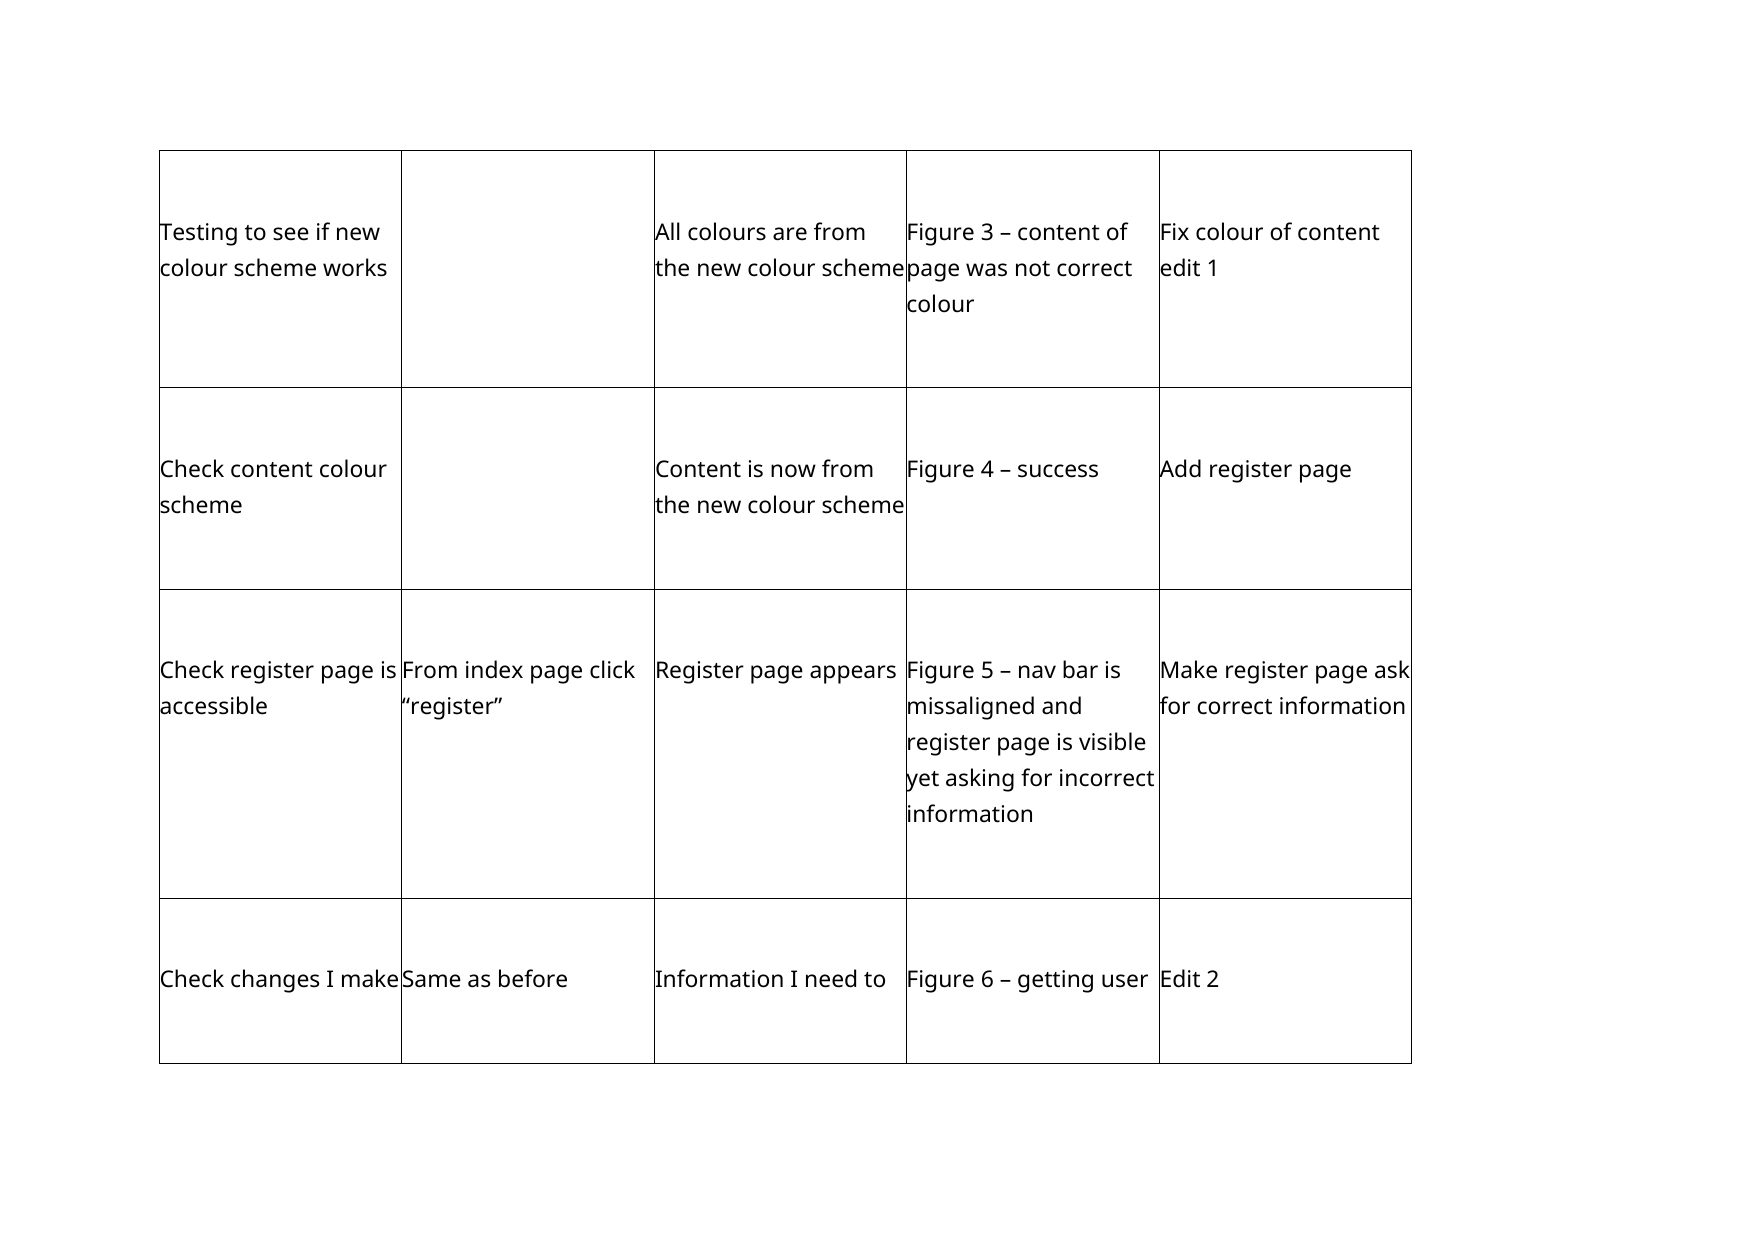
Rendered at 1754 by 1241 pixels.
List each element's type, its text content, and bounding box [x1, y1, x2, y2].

table_cell Figure 6 – getting user [907, 899, 1159, 1063]
table_cell Check changes I make [160, 899, 401, 1063]
table_cell Check content colour scheme [160, 388, 401, 588]
table_cell Figure 3 – content of page was not correct colour [907, 151, 1159, 387]
table_cell From index page click “register” [402, 590, 654, 897]
table_cell Add register page [1160, 388, 1411, 588]
table_cell Register page appears [655, 590, 906, 897]
table_cell [402, 388, 654, 588]
table_cell Testing to see if new colour scheme works [160, 151, 401, 387]
table_cell Figure 4 – success [907, 388, 1159, 588]
table_cell All colours are from the new colour scheme [655, 151, 906, 387]
table_cell Information I need to [655, 899, 906, 1063]
table_cell Fix colour of content edit 1 [1160, 151, 1411, 387]
table_cell Edit 2 [1160, 899, 1411, 1063]
table_cell Figure 5 – nav bar is missaligned and register page is visible yet asking for incorrect information [907, 590, 1159, 897]
table_cell Make register page ask for correct information [1160, 590, 1411, 897]
table_cell Check register page is accessible [160, 590, 401, 897]
table_cell [402, 151, 654, 387]
table_cell Content is now from the new colour scheme [655, 388, 906, 588]
table_cell Same as before [402, 899, 654, 1063]
